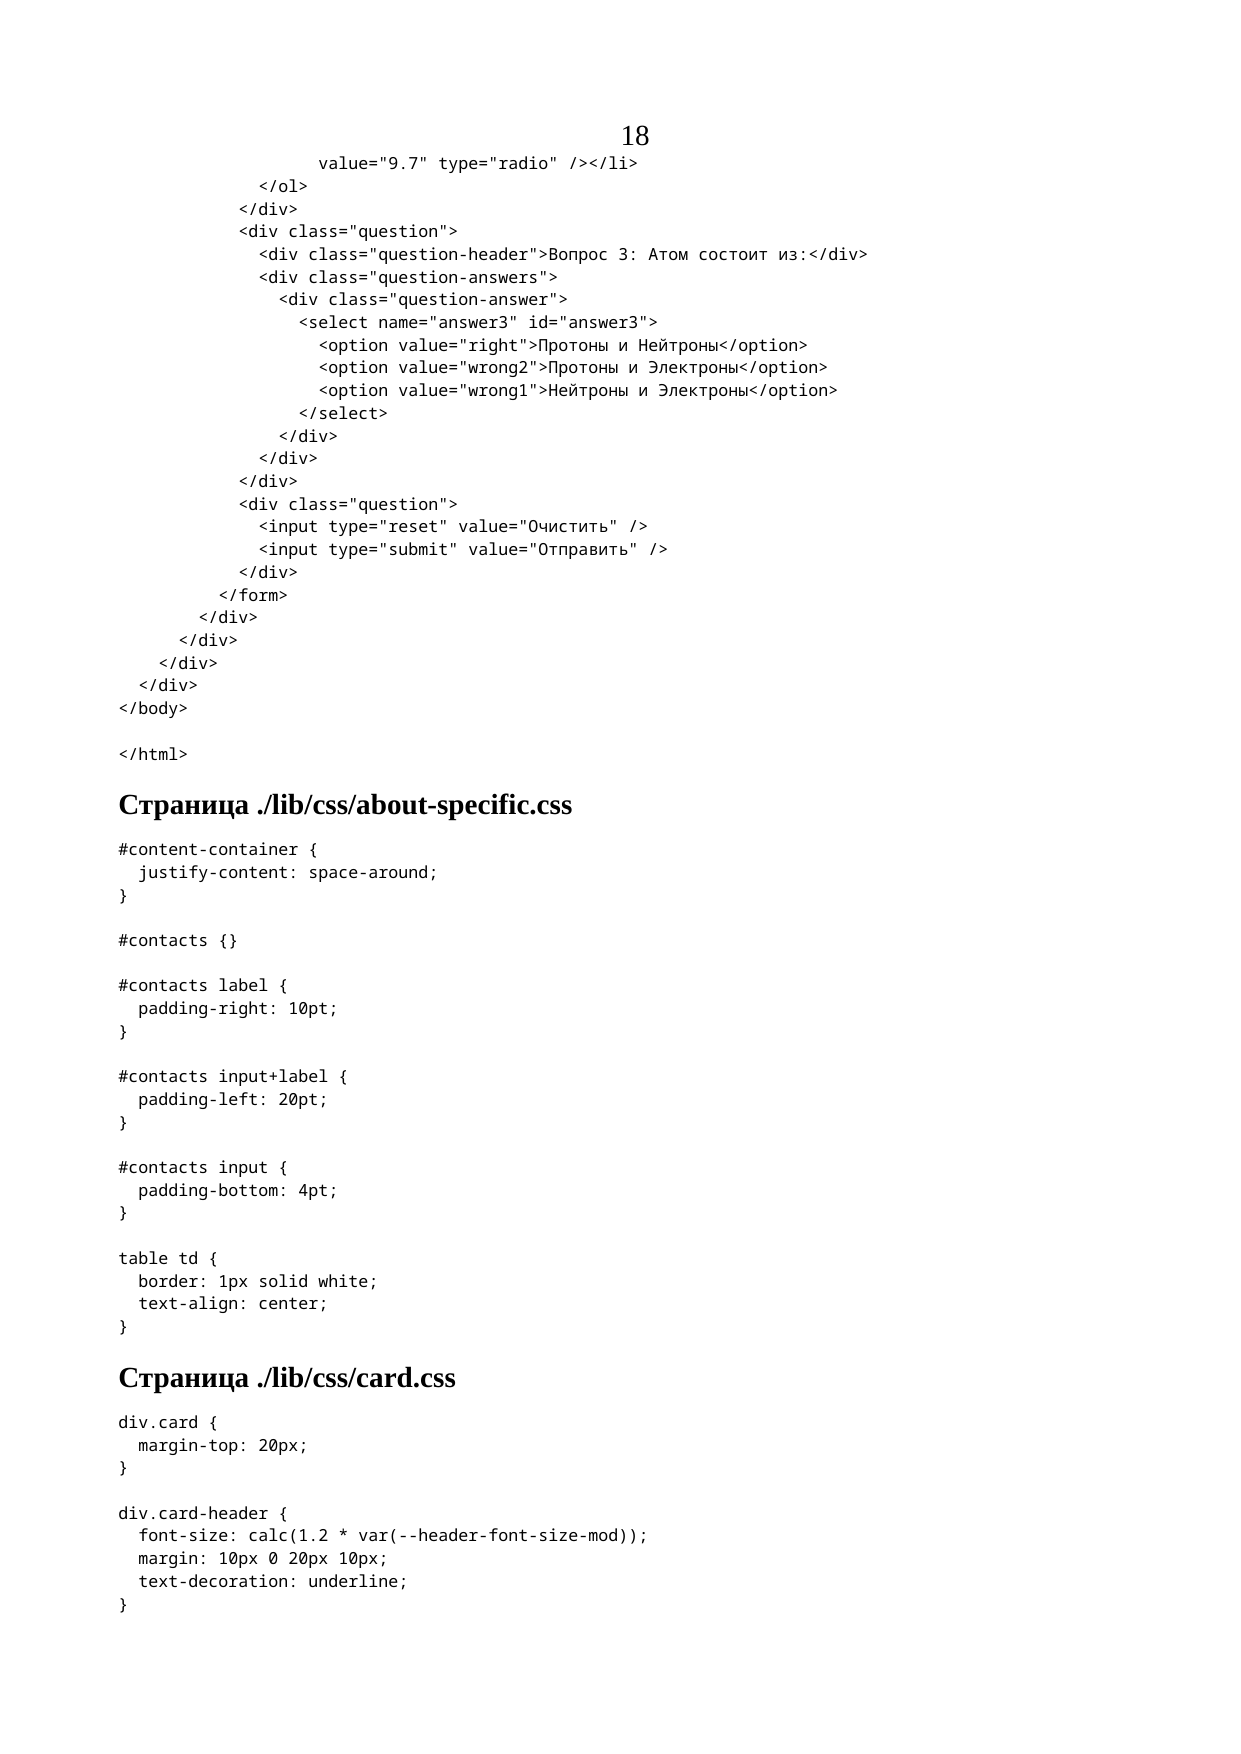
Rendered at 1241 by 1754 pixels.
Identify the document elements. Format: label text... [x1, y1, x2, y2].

text border: 1px solid white; [118, 1269, 1152, 1292]
text #content-container { [118, 838, 1152, 861]
text </div> [118, 674, 1152, 697]
text div.card-header { [118, 1501, 1152, 1524]
text </div> [118, 469, 1152, 492]
text <select name="answer3" id="answer3"> [118, 311, 1152, 333]
text <option value="wrong2">Протоны и Электроны</option> [118, 356, 1152, 379]
text padding-bottom: 4pt; [118, 1178, 1152, 1201]
text Страница ./lib/css/card.css [118, 1360, 1152, 1394]
text margin-top: 20px; [118, 1433, 1152, 1456]
text </div> [118, 651, 1152, 674]
text margin: 10px 0 20px 10px; [118, 1547, 1152, 1569]
text #contacts label { [118, 974, 1152, 997]
text #contacts input+label { [118, 1065, 1152, 1088]
text <div class="question-header">Вопрос 3: Атом состоит из:</div> [118, 242, 1152, 265]
text </body> [118, 697, 1152, 719]
text } [118, 1592, 1152, 1615]
text </select> [118, 401, 1152, 424]
text </html> [118, 742, 1152, 765]
text #contacts {} [118, 929, 1152, 951]
text text-align: center; [118, 1292, 1152, 1315]
text <input type="submit" value="Отправить" /> [118, 538, 1152, 560]
text } [118, 1201, 1152, 1224]
text padding-right: 10pt; [118, 997, 1152, 1019]
text } [118, 1456, 1152, 1478]
text div.card { [118, 1410, 1152, 1433]
text </div> [118, 424, 1152, 447]
text </div> [118, 197, 1152, 220]
text text-decoration: underline; [118, 1569, 1152, 1592]
text </div> [118, 560, 1152, 583]
text } [118, 1019, 1152, 1042]
text </ol> [118, 174, 1152, 197]
text </div> [118, 606, 1152, 628]
text <div class="question"> [118, 220, 1152, 242]
text </div> [118, 628, 1152, 651]
text table td { [118, 1247, 1152, 1269]
text <div class="question"> [118, 492, 1152, 515]
text <input type="reset" value="Очистить" /> [118, 515, 1152, 538]
text } [118, 1315, 1152, 1337]
text <div class="question-answer"> [118, 288, 1152, 311]
text #contacts input { [118, 1156, 1152, 1178]
text <option value="wrong1">Нейтроны и Электроны</option> [118, 379, 1152, 401]
text font-size: calc(1.2 * var(--header-font-size-mod)); [118, 1524, 1152, 1547]
text </div> [118, 447, 1152, 469]
text <option value="right">Протоны и Нейтроны</option> [118, 333, 1152, 356]
text <div class="question-answers"> [118, 265, 1152, 288]
text } [118, 883, 1152, 906]
text value="9.7" type="radio" /></li> [118, 152, 1152, 174]
text } [118, 1110, 1152, 1133]
text justify-content: space-around; [118, 861, 1152, 883]
text </form> [118, 583, 1152, 606]
text padding-left: 20pt; [118, 1088, 1152, 1110]
text Страница ./lib/css/about-specific.css [118, 787, 1152, 821]
